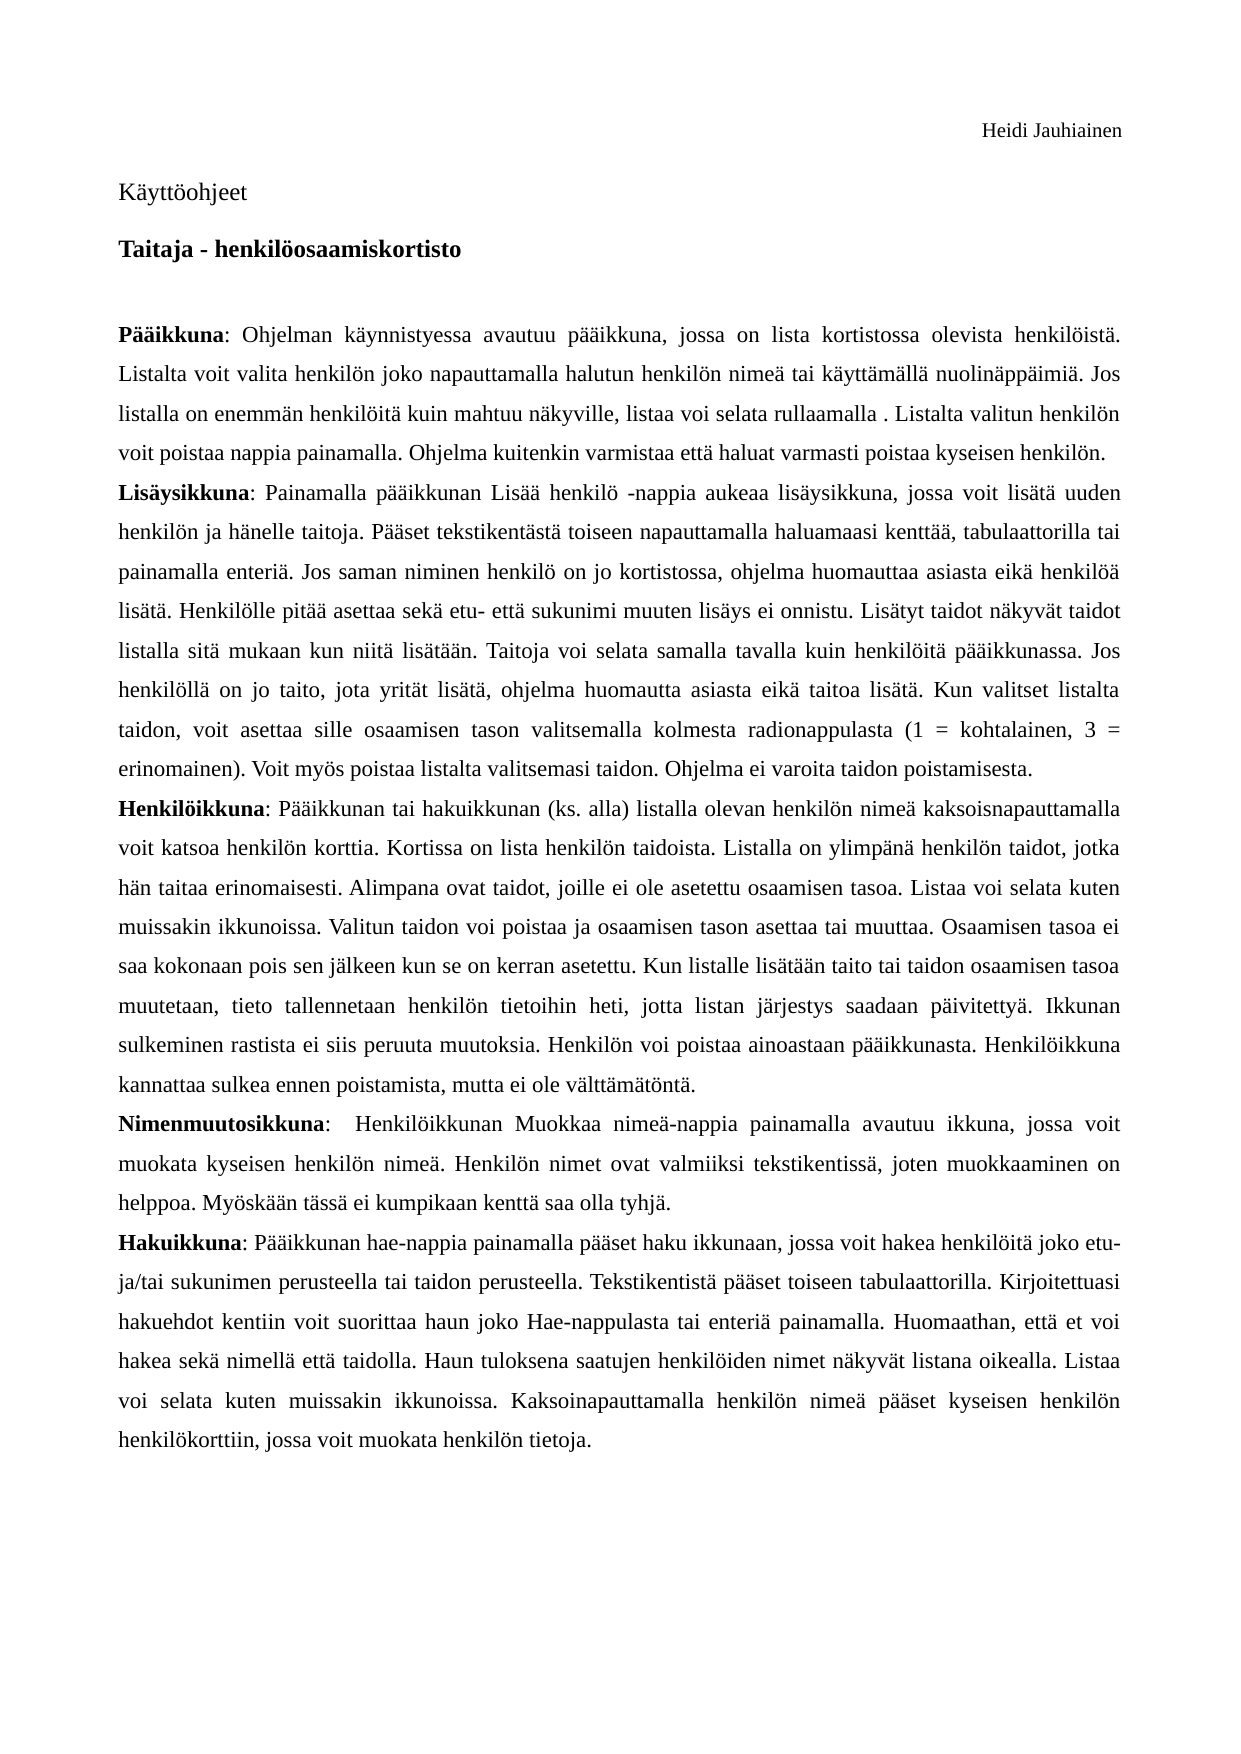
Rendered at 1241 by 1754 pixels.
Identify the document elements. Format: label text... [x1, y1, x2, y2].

text Nimenmuutosikkuna: Henkilöikkunan Muokkaa nimeä-nappia painamalla avautuu ikkuna, jossa voit muokata kyseisen henkilön nimeä. Henkilön nimet ovat valmiiksi tekstikentissä, joten muokkaaminen on helppoa. Myöskään tässä ei kumpikaan kenttä saa olla tyhjä. [118, 1110, 1122, 1216]
text Pääikkuna: Ohjelman käynnistyessa avautuu pääikkuna, jossa on lista kortistossa olevista henkilöistä. Listalta voit valita henkilön joko napauttamalla halutun henkilön nimeä tai käyttämällä nuolinäppäimiä. Jos listalla on enemmän henkilöitä kuin mahtuu näkyville, listaa voi selata rullaamalla . Listalta valitun henkilön voit poistaa nappia painamalla. Ohjelma kuitenkin varmistaa että haluat varmasti poistaa kyseisen henkilön. [118, 321, 1122, 466]
text Käyttöohjeet [118, 177, 1122, 206]
text Henkilöikkuna: Pääikkunan tai hakuikkunan (ks. alla) listalla olevan henkilön nimeä kaksoisnapauttamalla voit katsoa henkilön korttia. Kortissa on lista henkilön taidoista. Listalla on ylimpänä henkilön taidot, jotka hän taitaa erinomaisesti. Alimpana ovat taidot, joille ei ole asetettu osaamisen tasoa. Listaa voi selata kuten muissakin ikkunoissa. Valitun taidon voi poistaa ja osaamisen tason asettaa tai muuttaa. Osaamisen tasoa ei saa kokonaan pois sen jälkeen kun se on kerran asetettu. Kun listalle lisätään taito tai taidon osaamisen tasoa muutetaan, tieto tallennetaan henkilön tietoihin heti, jotta listan järjestys saadaan päivitettyä. Ikkunan sulkeminen rastista ei siis peruuta muutoksia. Henkilön voi poistaa ainoastaan pääikkunasta. Henkilöikkuna kannattaa sulkea ennen poistamista, mutta ei ole välttämätöntä. [118, 794, 1122, 1097]
text Taitaja - henkilöosaamiskortisto [118, 234, 1122, 263]
text Hakuikkuna: Pääikkunan hae-nappia painamalla pääset haku ikkunaan, jossa voit hakea henkilöitä joko etu- ja/tai sukunimen perusteella tai taidon perusteella. Tekstikentistä pääset toiseen tabulaattorilla. Kirjoitettuasi hakuehdot kentiin voit suorittaa haun joko Hae-nappulasta tai enteriä painamalla. Huomaathan, että et voi hakea sekä nimellä että taidolla. Haun tuloksena saatujen henkilöiden nimet näkyvät listana oikealla. Listaa voi selata kuten muissakin ikkunoissa. Kaksoinapauttamalla henkilön nimeä pääset kyseisen henkilön henkilökorttiin, jossa voit muokata henkilön tietoja. [118, 1229, 1122, 1453]
text Lisäysikkuna: Painamalla pääikkunan Lisää henkilö -nappia aukeaa lisäysikkuna, jossa voit lisätä uuden henkilön ja hänelle taitoja. Pääset tekstikentästä toiseen napauttamalla haluamaasi kenttää, tabulaattorilla tai painamalla enteriä. Jos saman niminen henkilö on jo kortistossa, ohjelma huomauttaa asiasta eikä henkilöä lisätä. Henkilölle pitää asettaa sekä etu- että sukunimi muuten lisäys ei onnistu. Lisätyt taidot näkyvät taidot listalla sitä mukaan kun niitä lisätään. Taitoja voi selata samalla tavalla kuin henkilöitä pääikkunassa. Jos henkilöllä on jo taito, jota yrität lisätä, ohjelma huomautta asiasta eikä taitoa lisätä. Kun valitset listalta taidon, voit asettaa sille osaamisen tason valitsemalla kolmesta radionappulasta (1 = kohtalainen, 3 = erinomainen). Voit myös poistaa listalta valitsemasi taidon. Ohjelma ei varoita taidon poistamisesta. [118, 479, 1122, 781]
